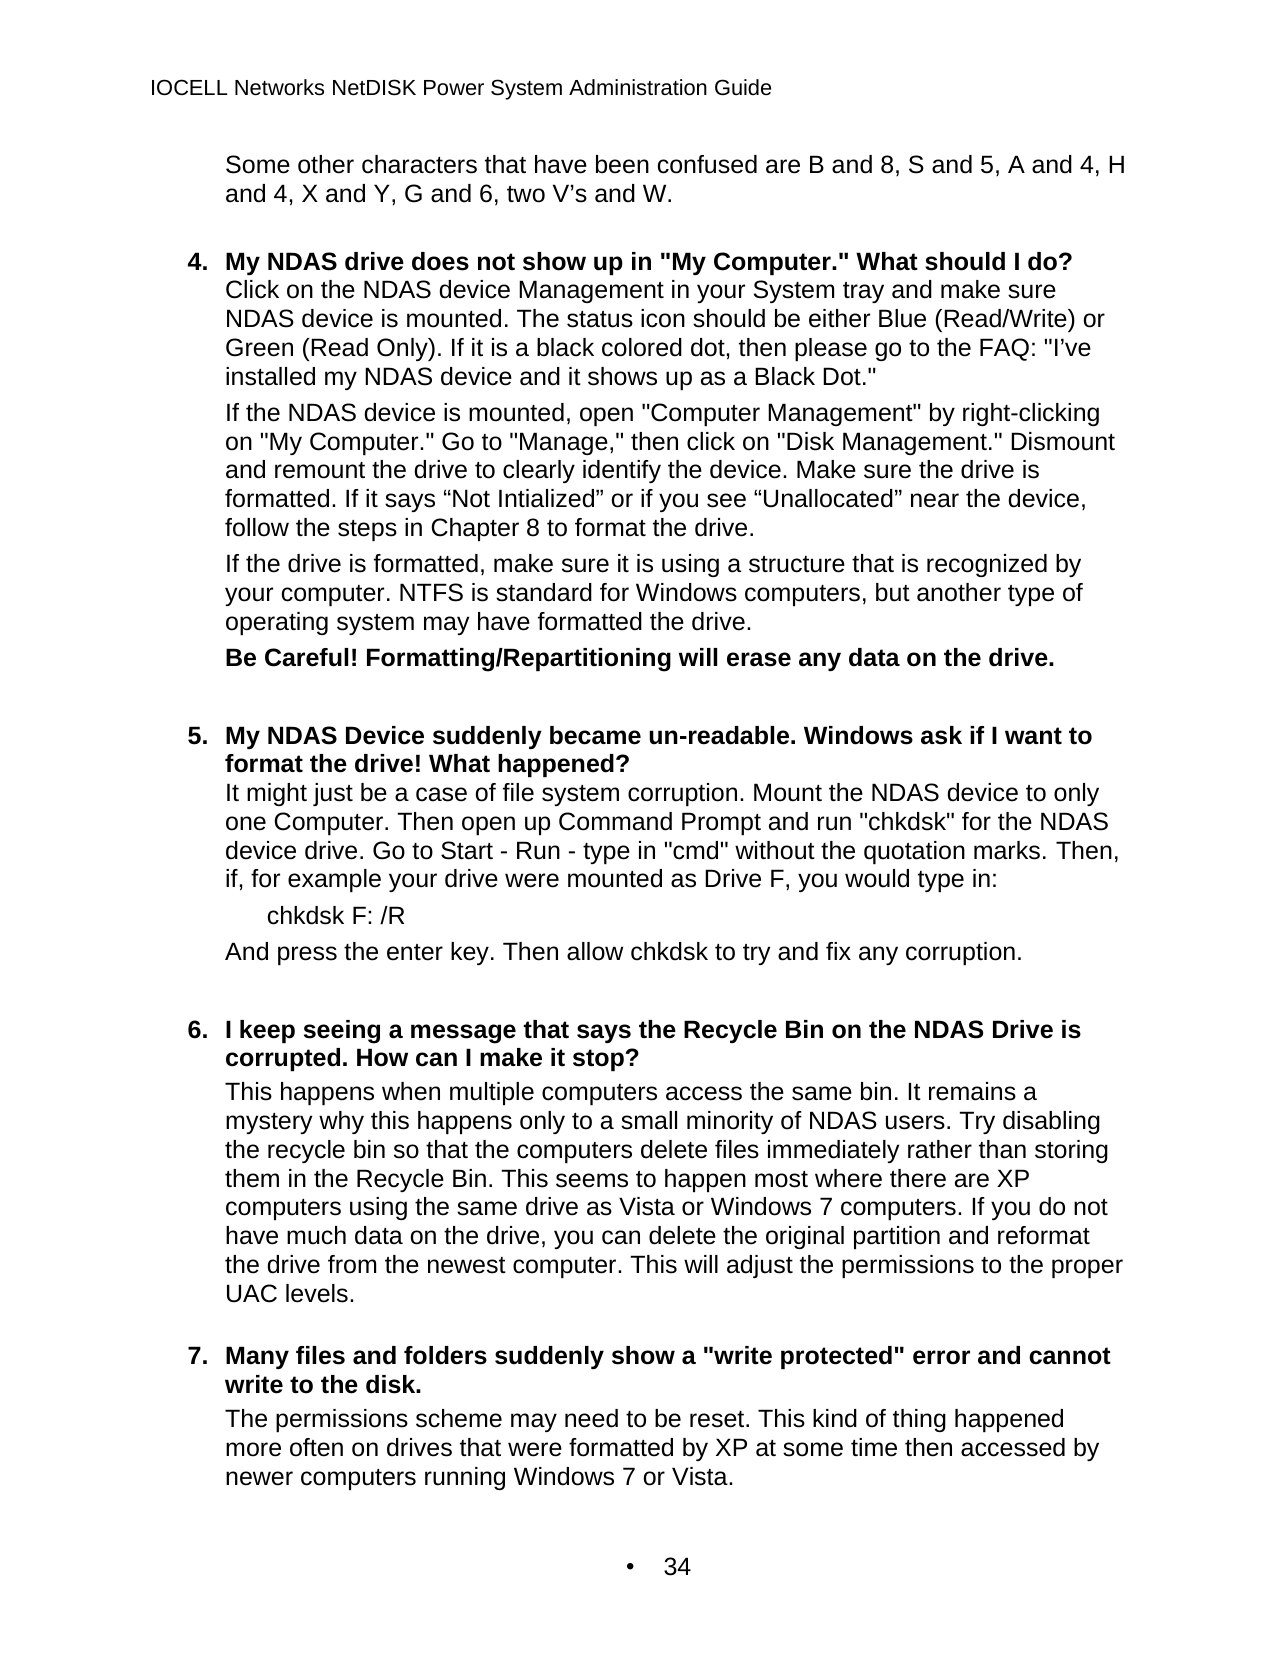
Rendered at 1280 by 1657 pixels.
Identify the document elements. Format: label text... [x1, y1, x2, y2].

list My NDAS drive does not show up in "My Computer." What should I do? [187, 247, 1129, 275]
list If the drive is formatted, make sure it is using a structure that is recognized by your computer. NTFS is standard for Windows computers, but another type of operating system may have formatted the drive. [187, 549, 1129, 635]
list I keep seeing a message that says the Recycle Bin on the NDAS Drive is corrupted. How can I make it stop? [187, 1014, 1129, 1072]
list And press the enter key. Then allow chkdsk to try and fix any corruption. [187, 937, 1129, 966]
list Click on the NDAS device Management in your System tray and make sure NDAS device is mounted. The status icon should be either Blue (Read/Write) or Green (Read Only). If it is a black colored dot, then please go to the FAQ: "I’ve installed my NDAS device and it shows up as a Black Dot." [187, 275, 1129, 390]
list chkdsk F: /R [187, 901, 1129, 929]
list If the NDAS device is mounted, open "Computer Management" by right-clicking on "My Computer." Go to "Manage," then click on "Disk Management." Dismount and remount the drive to clearly identify the device. Make sure the drive is formatted. If it says “Not Intialized” or if you see “Unallocated” near the device, follow the steps in Chapter 8 to format the drive. [187, 398, 1129, 542]
list My NDAS Device suddenly became un-readable. Windows ask if I want to format the drive! What happened? [187, 721, 1129, 778]
list The permissions scheme may need to be reset. This kind of thing happened more often on drives that were formatted by XP at some time then accessed by newer computers running Windows 7 or Vista. [187, 1404, 1129, 1490]
list It might just be a case of file system corruption. Mount the NDAS device to only one Computer. Then open up Command Prompt and run "chkdsk" for the NDAS device drive. Go to Start - Run - type in "cmd" without the quotation marks. Then, if, for example your drive were mounted as Drive F, you would type in: [187, 778, 1129, 893]
list Many files and folders suddenly show a "write protected" error and cannot write to the disk. [187, 1341, 1129, 1399]
list Be Careful! Formatting/Repartitioning will erase any data on the drive. [187, 643, 1129, 672]
list Some other characters that have been confused are B and 8, S and 5, A and 4, H and 4, X and Y, G and 6, two V’s and W. [187, 150, 1129, 207]
list This happens when multiple computers access the same bin. It remains a mystery why this happens only to a small minority of NDAS users. Try disabling the recycle bin so that the computers delete files immediately rather than storing them in the Recycle Bin. This seems to happen most where there are XP computers using the same drive as Vista or Windows 7 computers. If you do not have much data on the drive, you can delete the original partition and reformat the drive from the newest computer. This will adjust the permissions to the proper UAC levels. [187, 1077, 1129, 1336]
